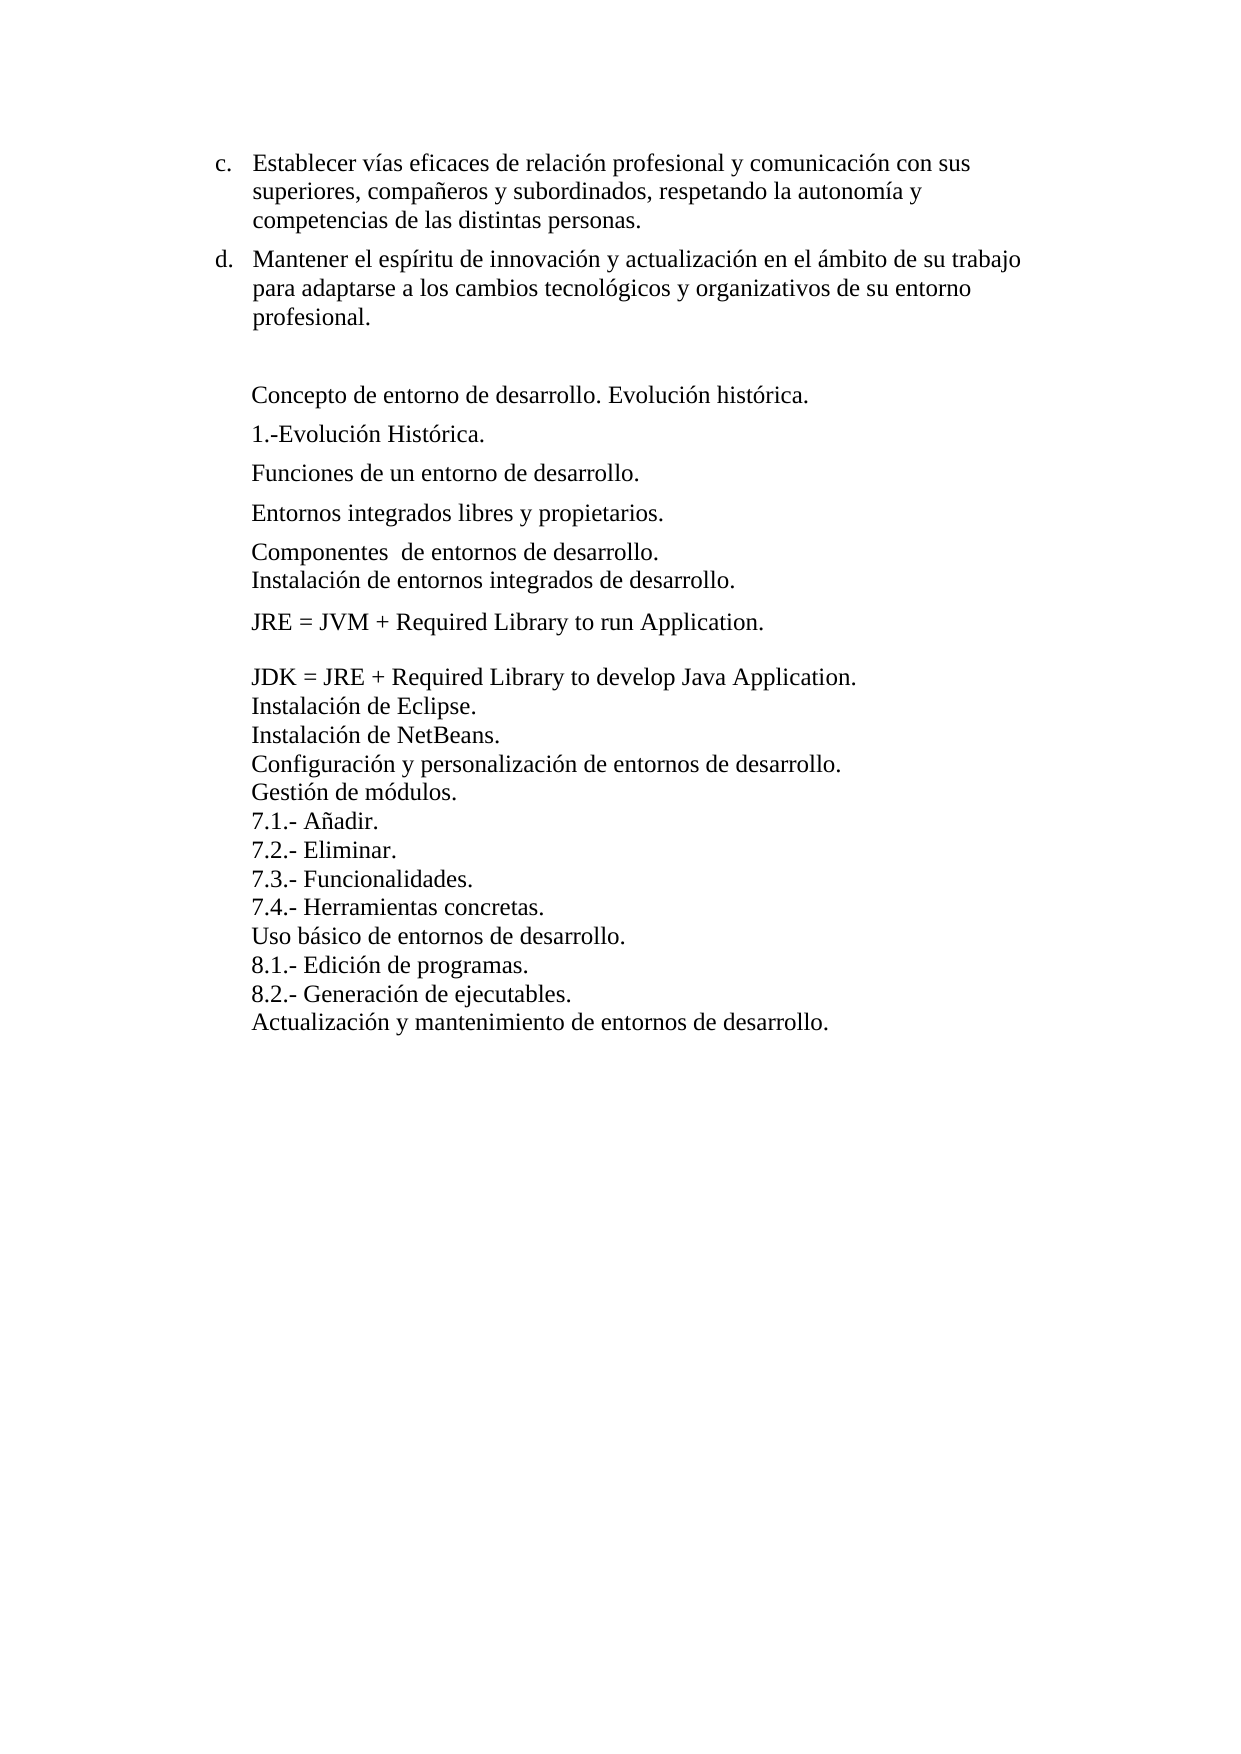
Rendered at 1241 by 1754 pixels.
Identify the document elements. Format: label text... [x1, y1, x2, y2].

text JDK = JRE + Required Library to develop Java Application. [177, 662, 1063, 691]
text Uso básico de entornos de desarrollo. [177, 921, 1063, 950]
text Entornos integrados libres y propietarios. [177, 498, 1063, 526]
text 7.2.- Eliminar. [177, 835, 1063, 864]
text 1.-Evolución Histórica. [177, 419, 1063, 448]
list Mantener el espíritu de innovación y actualización en el ámbito de su trabajo para adaptarse a los cambios tecnológicos y organizativos de su entorno profesional. [215, 244, 1063, 331]
text Gestión de módulos. [177, 777, 1063, 806]
text Actualización y mantenimiento de entornos de desarrollo. [177, 1007, 1063, 1036]
text 8.2.- Generación de ejecutables. [177, 979, 1063, 1007]
text Instalación de NetBeans. [177, 720, 1063, 749]
text JRE = JVM + Required Library to run Application. [177, 607, 1063, 636]
text Funciones de un entorno de desarrollo. [177, 458, 1063, 487]
text 7.3.- Funcionalidades. [177, 864, 1063, 892]
text Configuración y personalización de entornos de desarrollo. [177, 749, 1063, 777]
text 7.1.- Añadir. [177, 806, 1063, 835]
text Componentes de entornos de desarrollo. [177, 537, 1063, 566]
text Instalación de Eclipse. [177, 691, 1063, 720]
list Establecer vías eficaces de relación profesional y comunicación con sus superiores, compañeros y subordinados, respetando la autonomía y competencias de las distintas personas. [215, 148, 1063, 234]
text 8.1.- Edición de programas. [177, 950, 1063, 979]
text 7.4.- Herramientas concretas. [177, 892, 1063, 921]
text Instalación de entornos integrados de desarrollo. [177, 566, 1063, 594]
text Concepto de entorno de desarrollo. Evolución histórica. [177, 380, 1063, 409]
